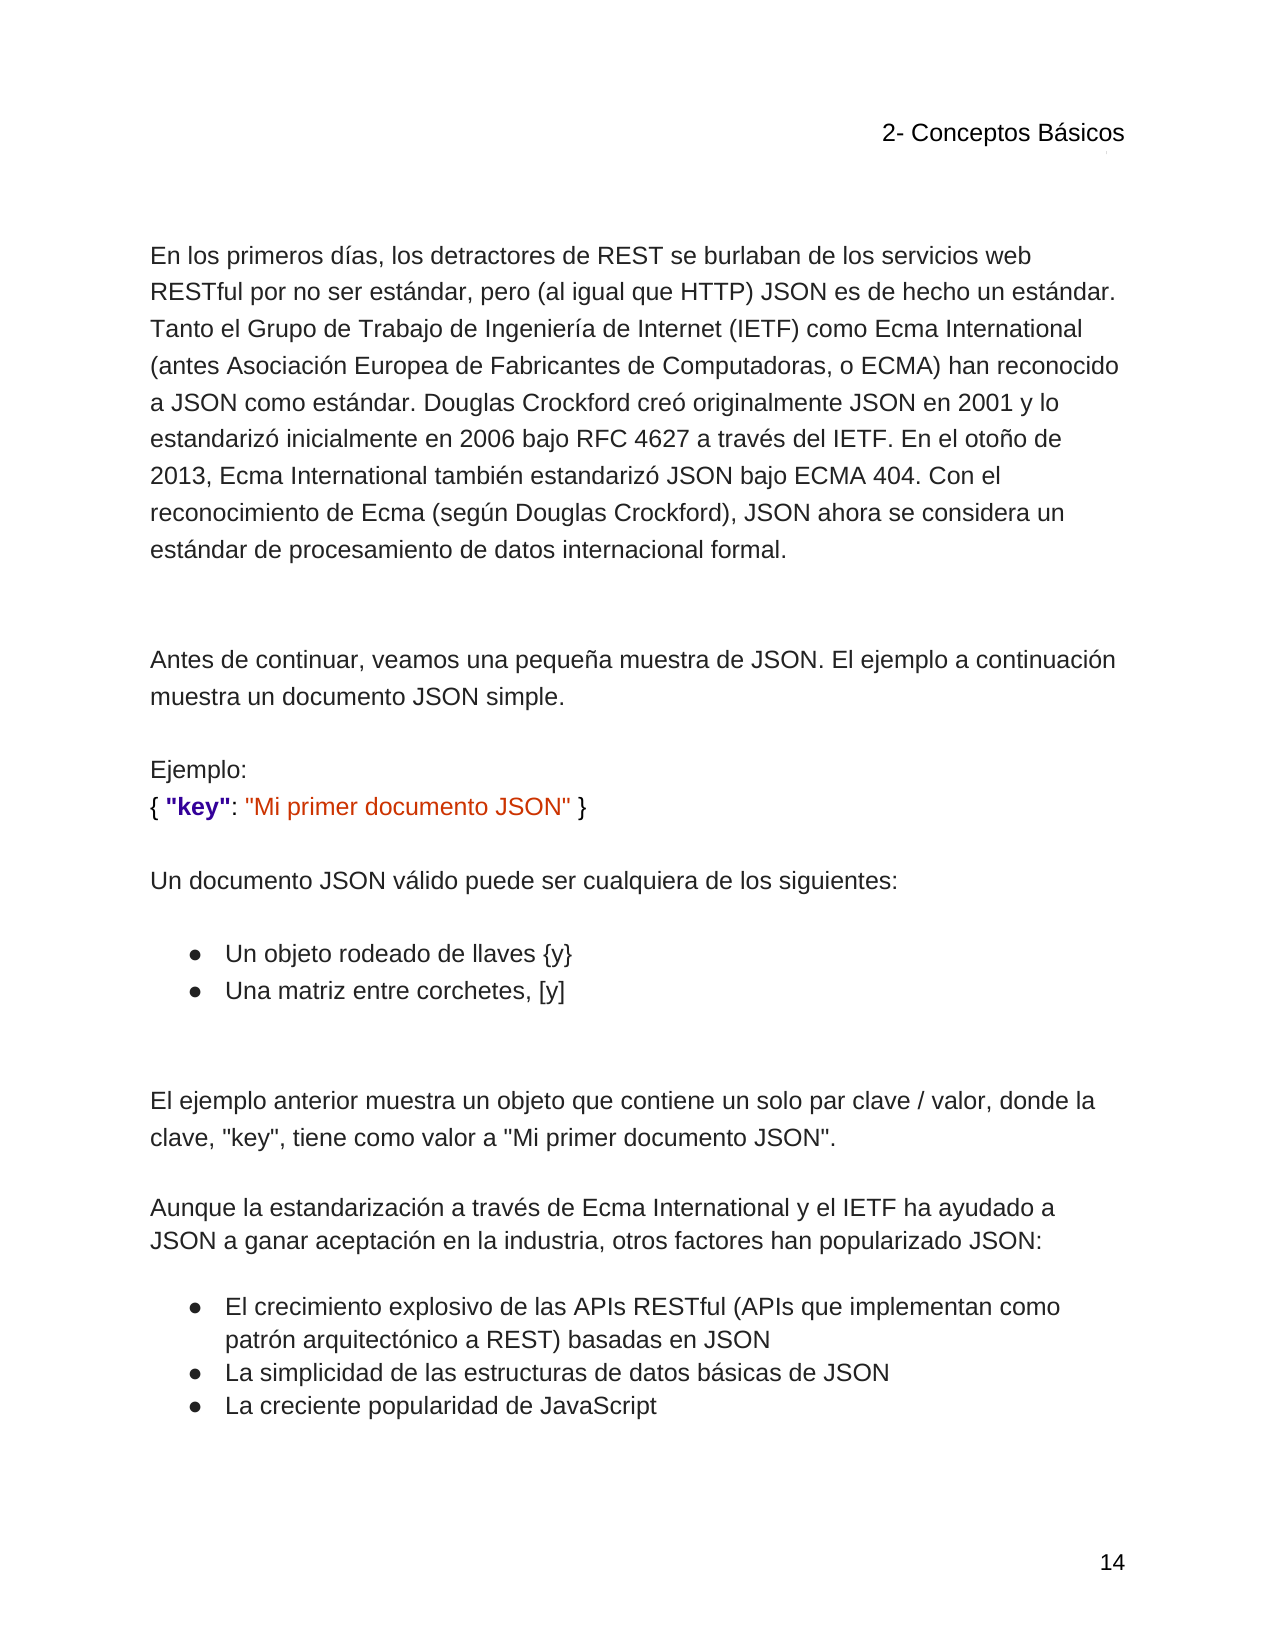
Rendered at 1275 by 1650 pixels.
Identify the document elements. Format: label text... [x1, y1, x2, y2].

list El crecimiento explosivo de las APIs RESTful (APIs que implementan como patrón arquitectónico a REST) basadas en JSON [187, 1292, 1125, 1354]
list La creciente popularidad de JavaScript [187, 1391, 1125, 1420]
text { "key": "Mi primer documento JSON" } [150, 792, 1125, 821]
text En los primeros días, los detractores de REST se burlaban de los servicios web RESTful por no ser estándar, pero (al igual que HTTP) JSON es de hecho un estándar. Tanto el Grupo de Trabajo de Ingeniería de Internet (IETF) como Ecma International (antes Asociación Europea de Fabricantes de Computadoras, o ECMA) han reconocido a JSON como estándar. Douglas Crockford creó originalmente JSON en 2001 y lo estandarizó inicialmente en 2006 bajo RFC 4627 a través del IETF. En el otoño de 2013, Ecma International también estandarizó JSON bajo ECMA 404. Con el reconocimiento de Ecma (según Douglas Crockford), JSON ahora se considera un estándar de procesamiento de datos internacional formal. [150, 241, 1125, 563]
text El ejemplo anterior muestra un objeto que contiene un solo par clave / valor, donde la clave, "key", tiene como valor a "Mi primer documento JSON". [150, 1086, 1125, 1152]
list Una matriz entre corchetes, [y] [187, 976, 1125, 1005]
text Ejemplo: [150, 719, 1125, 784]
text Antes de continuar, veamos una pequeña muestra de JSON. El ejemplo a continuación muestra un documento JSON simple. [150, 645, 1125, 711]
list Un objeto rodeado de llaves {y} [187, 939, 1125, 968]
list La simplicidad de las estructuras de datos básicas de JSON [187, 1358, 1125, 1387]
text Aunque la estandarización a través de Ecma International y el IETF ha ayudado a JSON a ganar aceptación en la industria, otros factores han popularizado JSON: [150, 1193, 1125, 1255]
text Un documento JSON válido puede ser cualquiera de los siguientes: [150, 866, 1125, 894]
